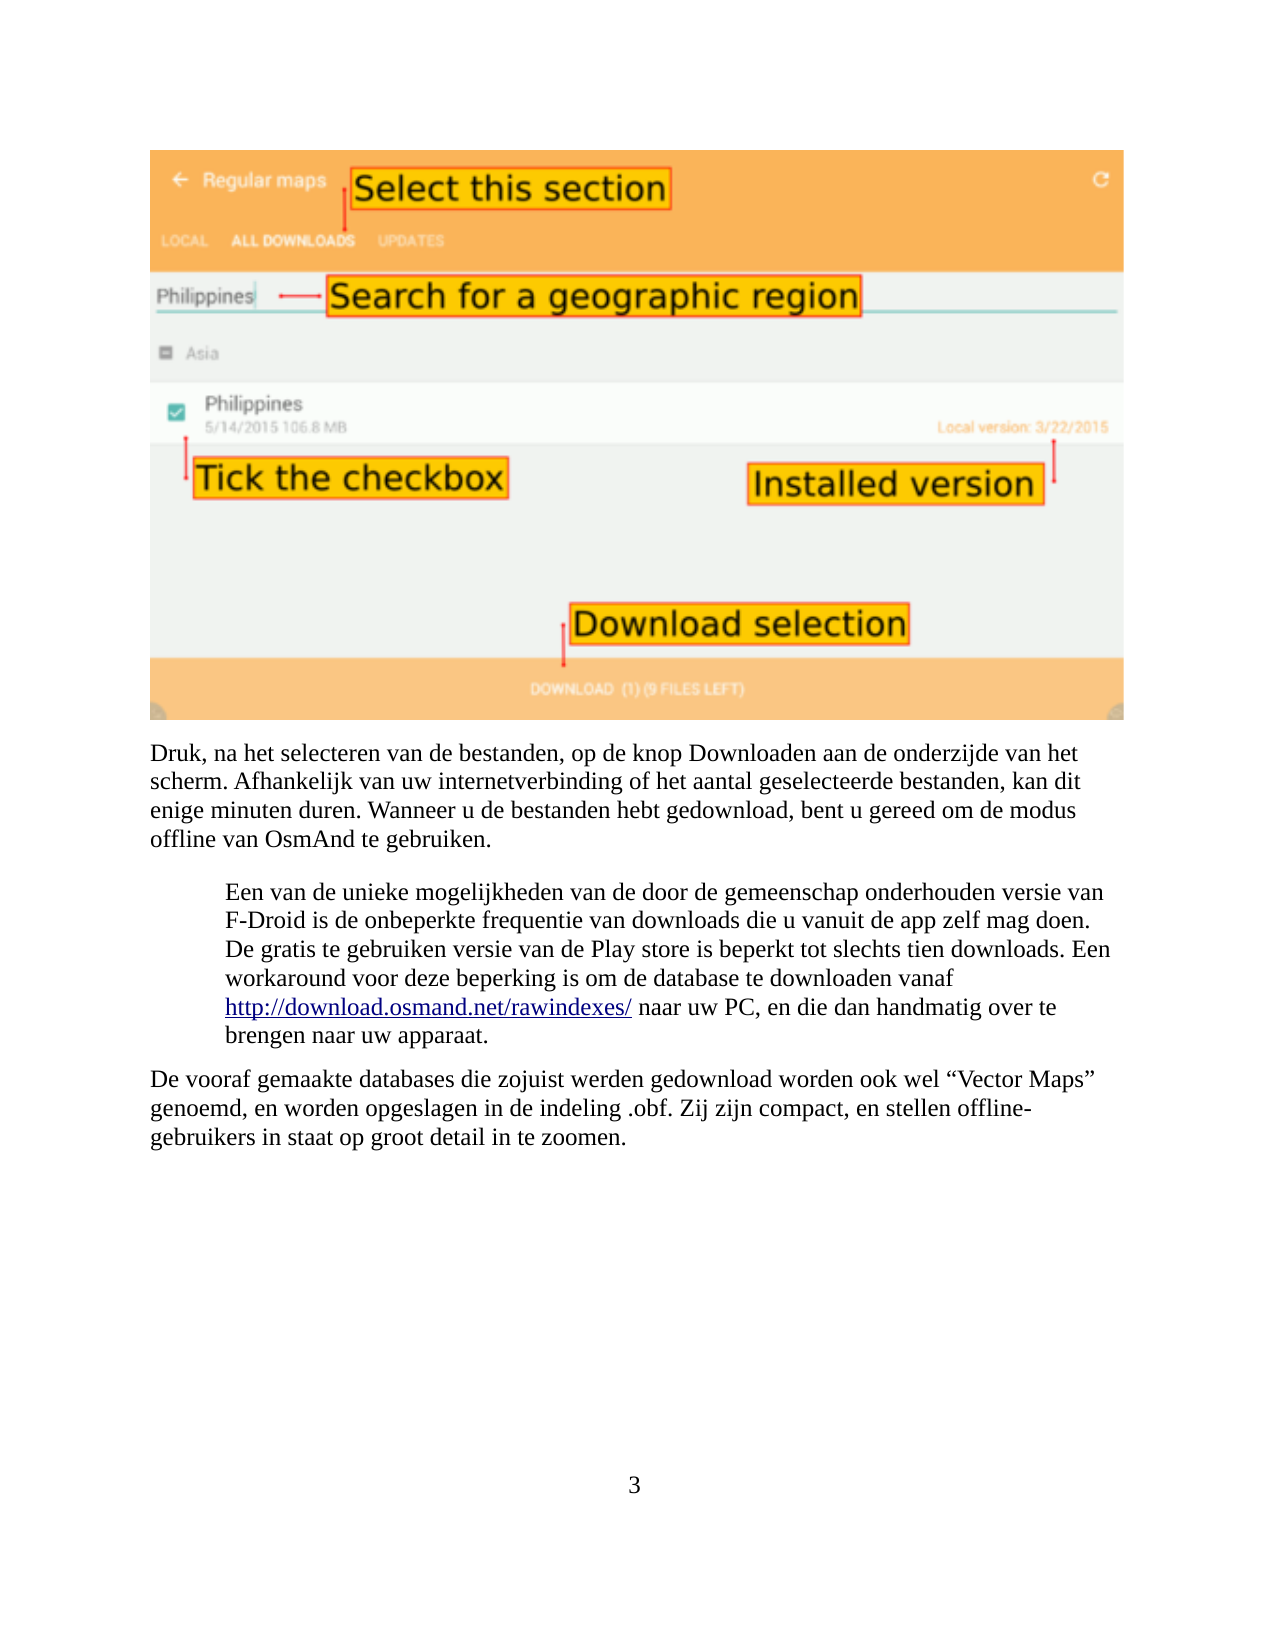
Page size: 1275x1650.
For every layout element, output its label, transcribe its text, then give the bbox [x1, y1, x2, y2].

picture [150, 150, 1124, 720]
text De vooraf gemaakte databases die zojuist werden gedownload worden ook wel “Vector Maps” genoemd, en worden opgeslagen in de indeling .obf. Zij zijn compact, en stellen offline-gebruikers in staat op groot detail in te zoomen. [150, 1064, 1125, 1150]
text Druk, na het selecteren van de bestanden, op de knop Downloaden aan de onderzijde van het scherm. Afhankelijk van uw internetverbinding of het aantal geselecteerde bestanden, kan dit enige minuten duren. Wanneer u de bestanden hebt gedownload, bent u gereed om de modus offline van OsmAnd te gebruiken. [150, 738, 1125, 853]
text Een van de unieke mogelijkheden van de door de gemeenschap onderhouden versie van F-Droid is de onbeperkte frequentie van downloads die u vanuit de app zelf mag doen. De gratis te gebruiken versie van de Play store is beperkt tot slechts tien downloads. Een workaround voor deze beperking is om de database te downloaden vanaf http://download.osmand.net/rawindexes/ naar uw PC, en die dan handmatig over te brengen naar uw apparaat. [225, 877, 1125, 1049]
